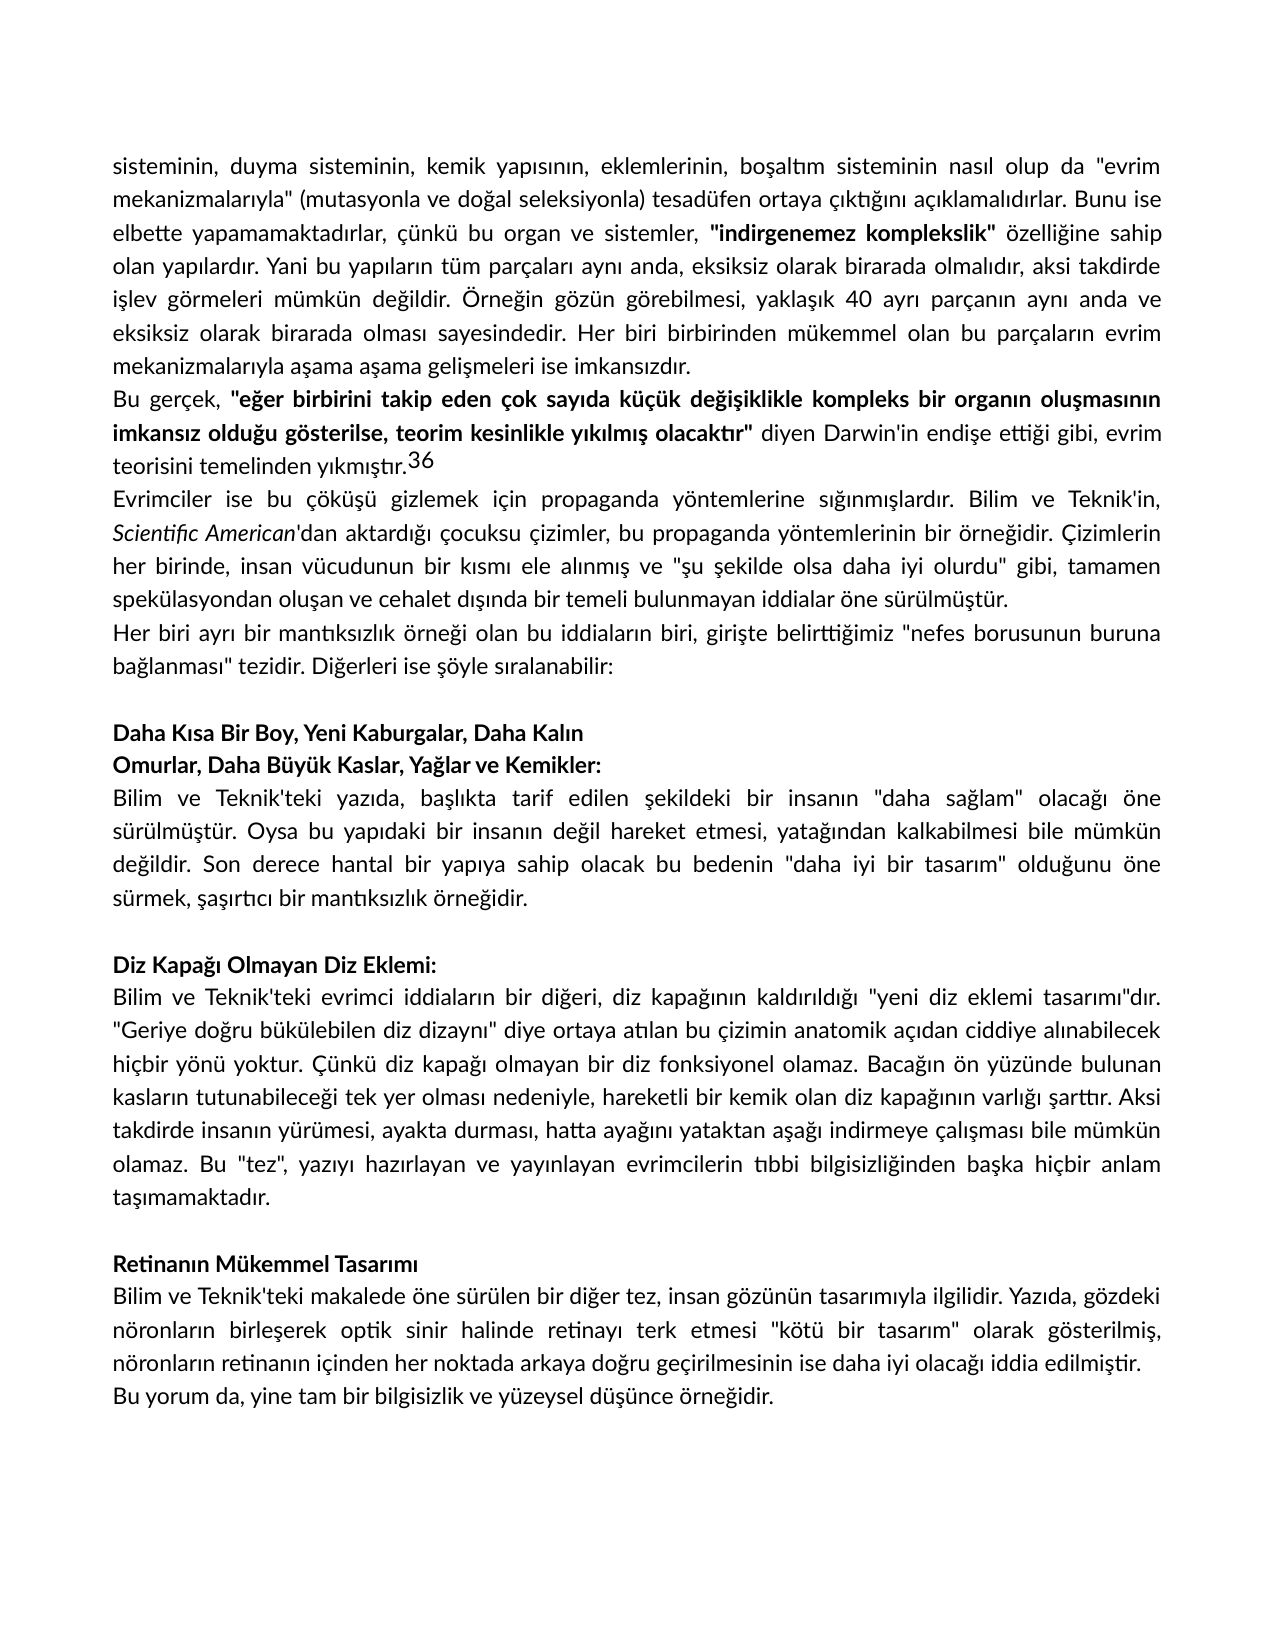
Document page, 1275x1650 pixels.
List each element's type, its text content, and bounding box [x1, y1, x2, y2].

text Omurlar, Daha Büyük Kaslar, Yağlar ve Kemikler: [112, 751, 1162, 779]
text Daha Kısa Bir Boy, Yeni Kaburgalar, Daha Kalın [112, 719, 1162, 747]
text Bu gerçek, "eğer birbirini takip eden çok sayıda küçük değişiklikle kompleks bir organın oluşmasının imkansız olduğu gösterilse, teorim kesinlikle yıkılmış olacaktır" diyen Darwin'in endişe ettiği gibi, evrim teorisini temelinden yıkmıştır.36 [112, 381, 1162, 481]
text Bu yorum da, yine tam bir bilgisizlik ve yüzeysel düşünce örneğidir. [112, 1378, 1162, 1411]
text Evrimciler ise bu çöküşü gizlemek için propaganda yöntemlerine sığınmışlardır. Bilim ve Teknik'in, Scientific American'dan aktardığı çocuksu çizimler, bu propaganda yöntemlerinin bir örneğidir. Çizimlerin her birinde, insan vücudunun bir kısmı ele alınmış ve "şu şekilde olsa daha iyi olurdu" gibi, tamamen spekülasyondan oluşan ve cehalet dışında bir temeli bulunmayan iddialar öne sürülmüştür. [112, 481, 1162, 614]
text Diz Kapağı Olmayan Diz Eklemi: [112, 951, 1162, 979]
text Bilim ve Teknik'teki evrimci iddiaların bir diğeri, diz kapağının kaldırıldığı "yeni diz eklemi tasarımı"dır. "Geriye doğru bükülebilen diz dizaynı" diye ortaya atılan bu çizimin anatomik açıdan ciddiye alınabilecek hiçbir yönü yoktur. Çünkü diz kapağı olmayan bir diz fonksiyonel olamaz. Bacağın ön yüzünde bulunan kasların tutunabileceği tek yer olması nedeniyle, hareketli bir kemik olan diz kapağının varlığı şarttır. Aksi takdirde insanın yürümesi, ayakta durması, hatta ayağını yataktan aşağı indirmeye çalışması bile mümkün olamaz. Bu "tez", yazıyı hazırlayan ve yayınlayan evrimcilerin tıbbi bilgisizliğinden başka hiçbir anlam taşımamaktadır. [112, 979, 1162, 1212]
text Her biri ayrı bir mantıksızlık örneği olan bu iddiaların biri, girişte belirttiğimiz "nefes borusunun buruna bağlanması" tezidir. Diğerleri ise şöyle sıralanabilir: [112, 614, 1162, 681]
text Retinanın Mükemmel Tasarımı [112, 1250, 1162, 1278]
text sisteminin, duyma sisteminin, kemik yapısının, eklemlerinin, boşaltım sisteminin nasıl olup da "evrim mekanizmalarıyla" (mutasyonla ve doğal seleksiyonla) tesadüfen ortaya çıktığını açıklamalıdırlar. Bunu ise elbette yapamamaktadırlar, çünkü bu organ ve sistemler, "indirgenemez komplekslik" özelliğine sahip olan yapılardır. Yani bu yapıların tüm parçaları aynı anda, eksiksiz olarak birarada olmalıdır, aksi takdirde işlev görmeleri mümkün değildir. Örneğin gözün görebilmesi, yaklaşık 40 ayrı parçanın aynı anda ve eksiksiz olarak birarada olması sayesindedir. Her biri birbirinden mükemmel olan bu parçaların evrim mekanizmalarıyla aşama aşama gelişmeleri ise imkansızdır. [112, 148, 1162, 381]
text Bilim ve Teknik'teki yazıda, başlıkta tarif edilen şekildeki bir insanın "daha sağlam" olacağı öne sürülmüştür. Oysa bu yapıdaki bir insanın değil hareket etmesi, yatağından kalkabilmesi bile mümkün değildir. Son derece hantal bir yapıya sahip olacak bu bedenin "daha iyi bir tasarım" olduğunu öne sürmek, şaşırtıcı bir mantıksızlık örneğidir. [112, 779, 1162, 913]
text Bilim ve Teknik'teki makalede öne sürülen bir diğer tez, insan gözünün tasarımıyla ilgilidir. Yazıda, gözdeki nöronların birleşerek optik sinir halinde retinayı terk etmesi "kötü bir tasarım" olarak gösterilmiş, nöronların retinanın içinden her noktada arkaya doğru geçirilmesinin ise daha iyi olacağı iddia edilmiştir. [112, 1278, 1162, 1378]
